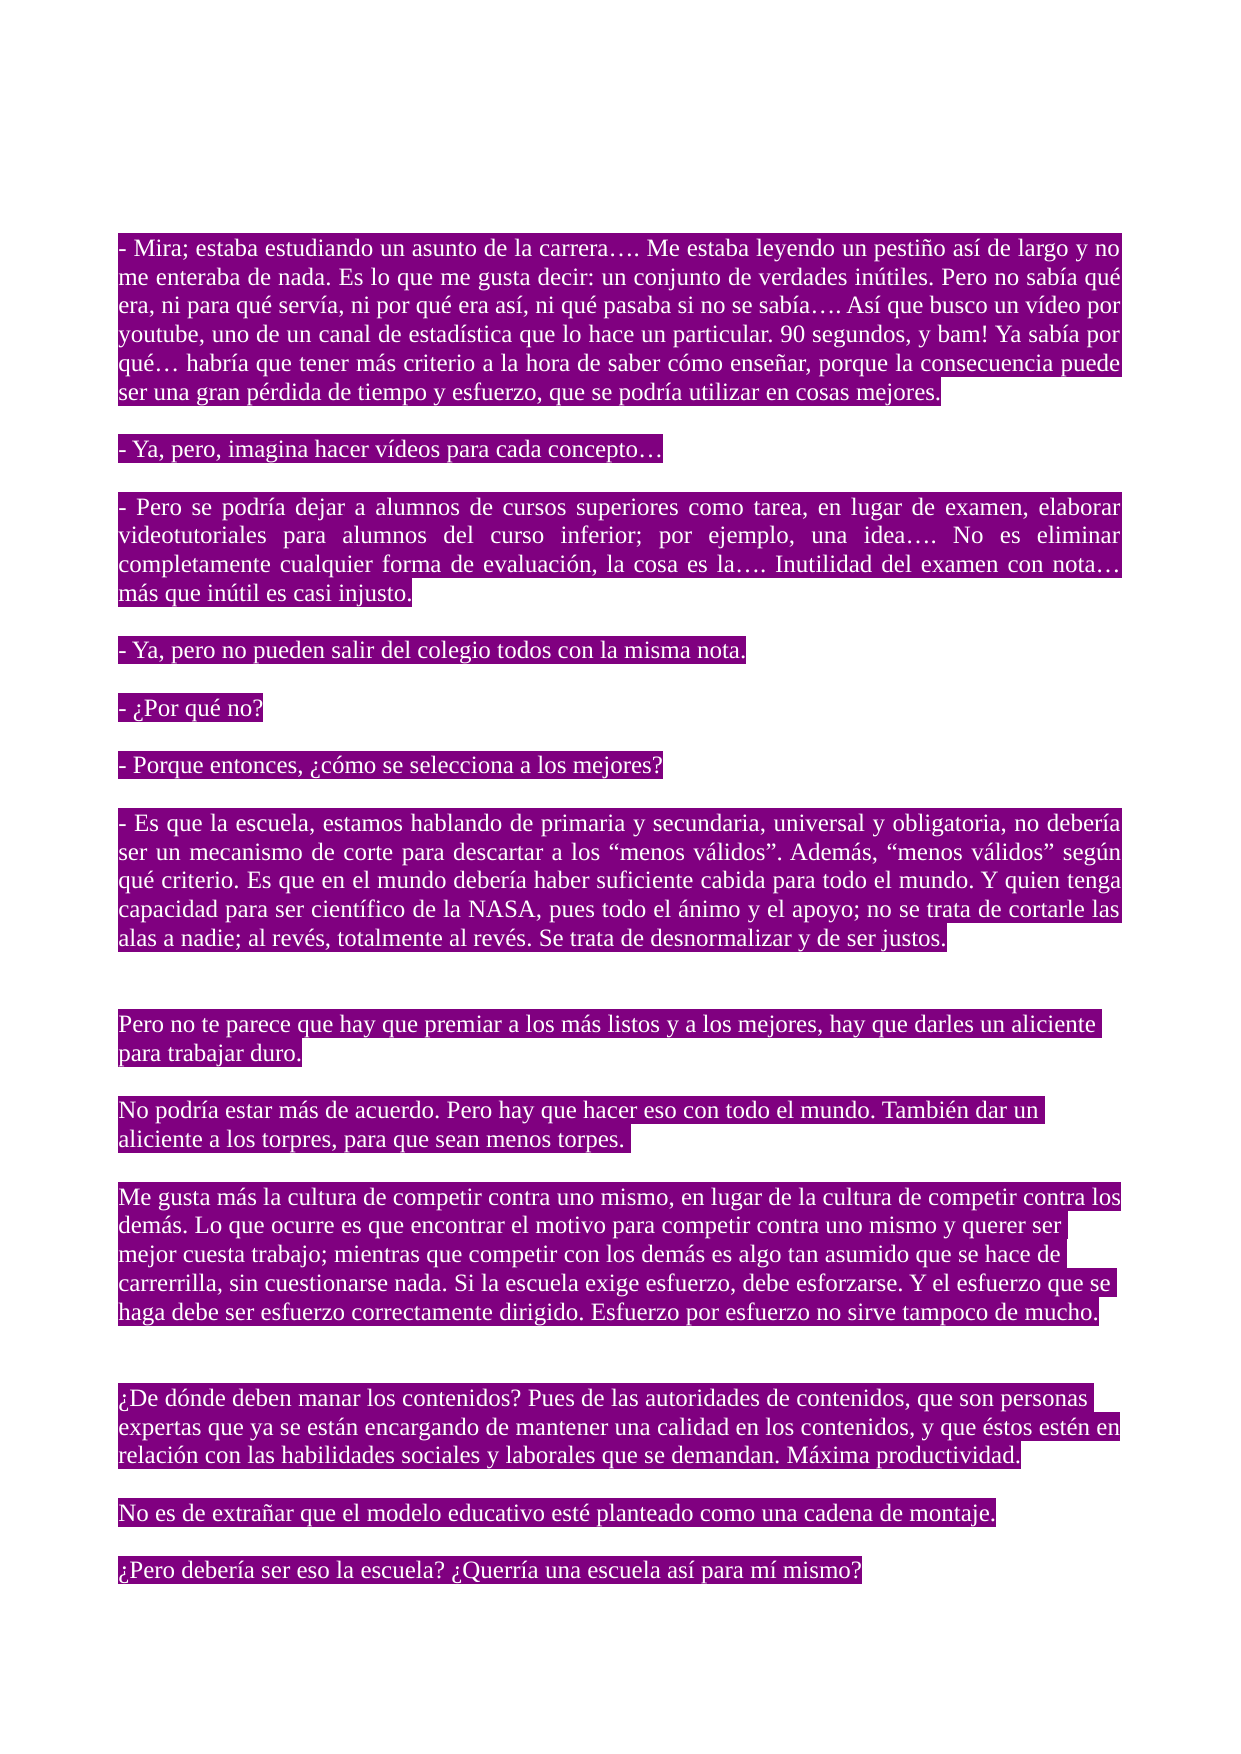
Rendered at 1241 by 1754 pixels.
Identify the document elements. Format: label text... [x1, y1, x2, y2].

text - Ya, pero no pueden salir del colegio todos con la misma nota. [118, 636, 1122, 664]
text - Ya, pero, imagina hacer vídeos para cada concepto… [118, 434, 1122, 463]
text Pero no te parece que hay que premiar a los más listos y a los mejores, hay que darles un aliciente para trabajar duro. [118, 1009, 1122, 1067]
text - Pero se podría dejar a alumnos de cursos superiores como tarea, en lugar de examen, elaborar videotutoriales para alumnos del curso inferior; por ejemplo, una idea…. No es eliminar completamente cualquier forma de evaluación, la cosa es la…. Inutilidad del examen con nota… más que inútil es casi injusto. [118, 492, 1122, 607]
text Me gusta más la cultura de competir contra uno mismo, en lugar de la cultura de competir contra los demás. Lo que ocurre es que encontrar el motivo para competir contra uno mismo y querer ser mejor cuesta trabajo; mientras que competir con los demás es algo tan asumido que se hace de carrerrilla, sin cuestionarse nada. Si la escuela exige esfuerzo, debe esforzarse. Y el esfuerzo que se haga debe ser esfuerzo correctamente dirigido. Esfuerzo por esfuerzo no sirve tampoco de mucho. [118, 1182, 1122, 1326]
text - Porque entonces, ¿cómo se selecciona a los mejores? [118, 751, 1122, 779]
text ¿Pero debería ser eso la escuela? ¿Querría una escuela así para mí mismo? [118, 1556, 1122, 1584]
text - ¿Por qué no? [118, 693, 1122, 722]
text - Mira; estaba estudiando un asunto de la carrera…. Me estaba leyendo un pestiño así de largo y no me enteraba de nada. Es lo que me gusta decir: un conjunto de verdades inútiles. Pero no sabía qué era, ni para qué servía, ni por qué era así, ni qué pasaba si no se sabía…. Así que busco un vídeo por youtube, uno de un canal de estadística que lo hace un particular. 90 segundos, y bam! Ya sabía por qué… habría que tener más criterio a la hora de saber cómo enseñar, porque la consecuencia puede ser una gran pérdida de tiempo y esfuerzo, que se podría utilizar en cosas mejores. [118, 233, 1122, 406]
text - Es que la escuela, estamos hablando de primaria y secundaria, universal y obligatoria, no debería ser un mecanismo de corte para descartar a los “menos válidos”. Además, “menos válidos” según qué criterio. Es que en el mundo debería haber suficiente cabida para todo el mundo. Y quien tenga capacidad para ser científico de la NASA, pues todo el ánimo y el apoyo; no se trata de cortarle las alas a nadie; al revés, totalmente al revés. Se trata de desnormalizar y de ser justos. [118, 808, 1122, 952]
text No es de extrañar que el modelo educativo esté planteado como una cadena de montaje. [118, 1498, 1122, 1527]
text ¿De dónde deben manar los contenidos? Pues de las autoridades de contenidos, que son personas expertas que ya se están encargando de mantener una calidad en los contenidos, y que éstos estén en relación con las habilidades sociales y laborales que se demandan. Máxima productividad. [118, 1383, 1122, 1469]
text No podría estar más de acuerdo. Pero hay que hacer eso con todo el mundo. También dar un aliciente a los torpres, para que sean menos torpes. [118, 1096, 1122, 1153]
